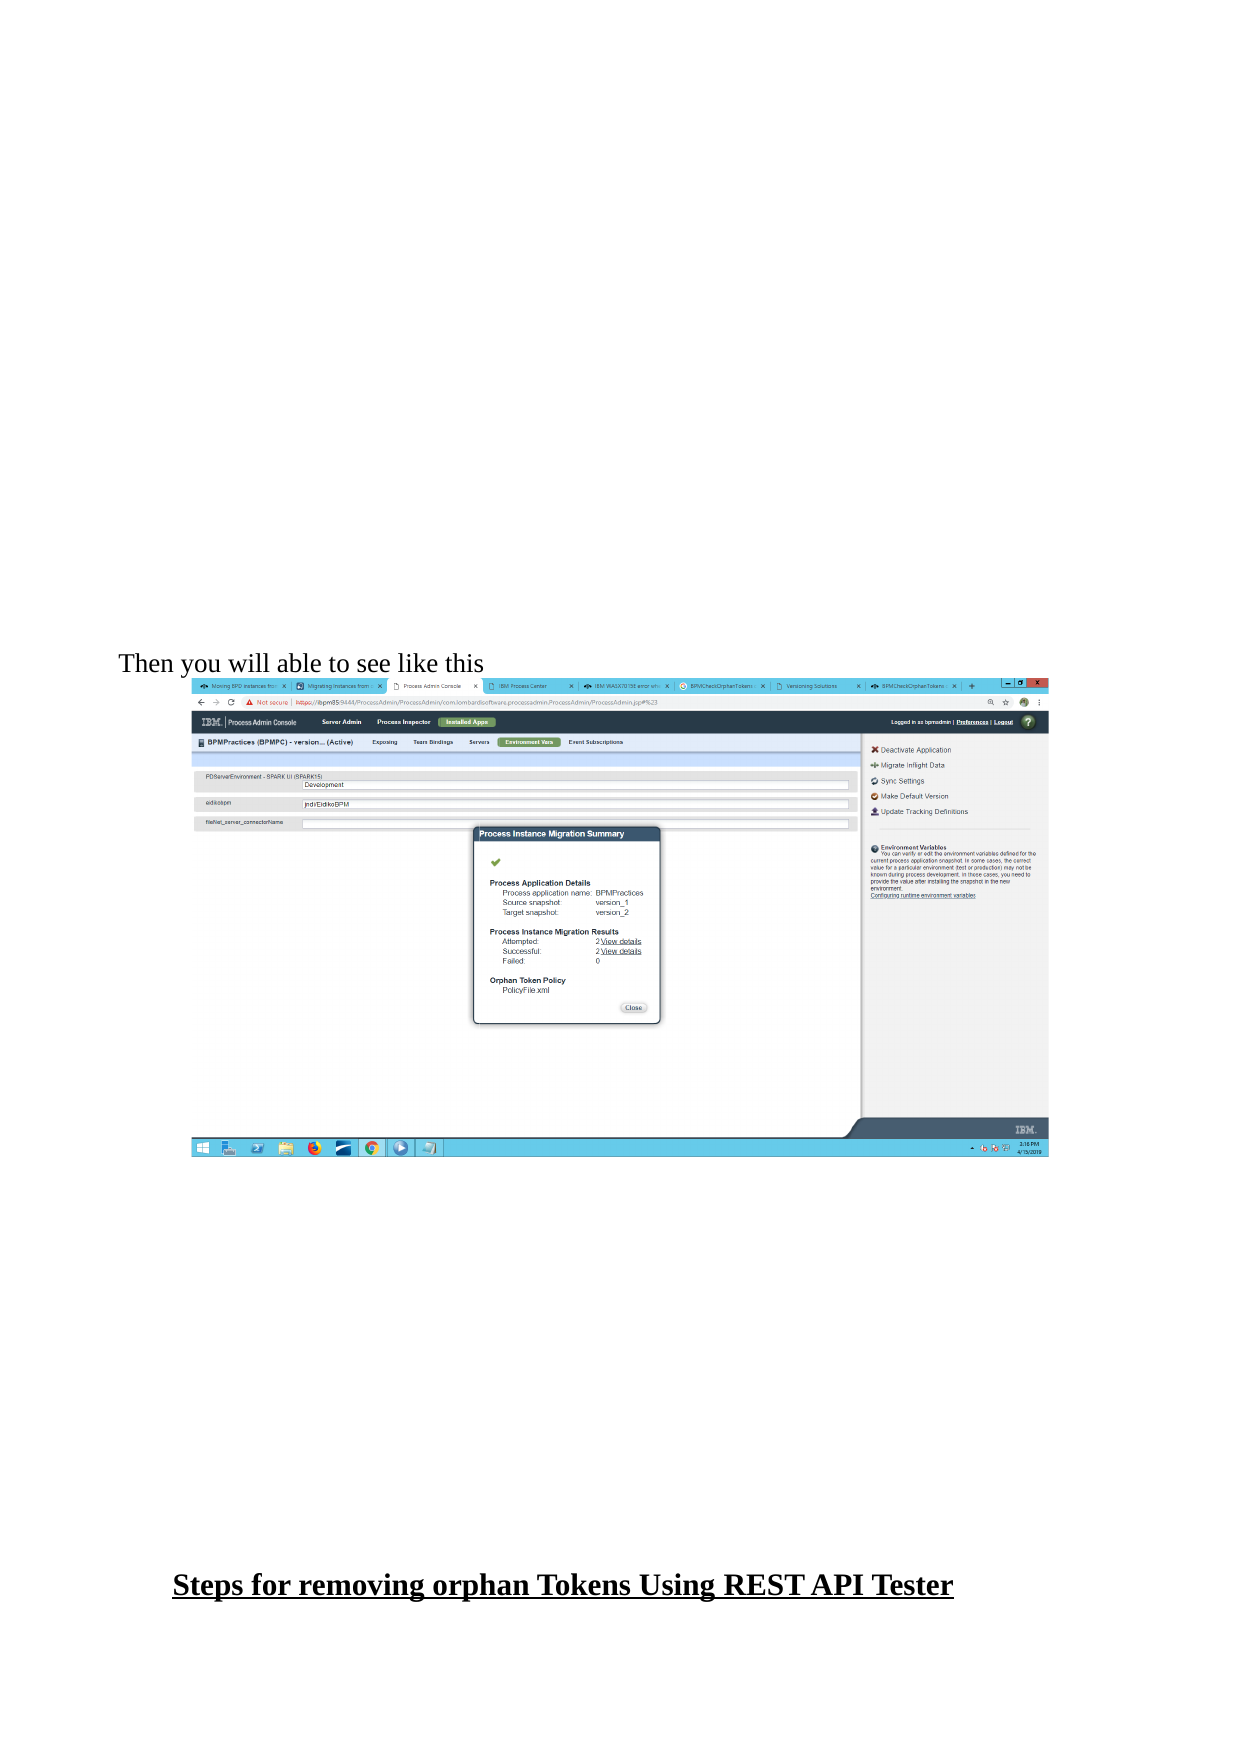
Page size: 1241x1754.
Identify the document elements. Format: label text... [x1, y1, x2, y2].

text Then you will able to see like this [118, 648, 1122, 679]
text Steps for removing orphan Tokens Using REST API Tester [118, 1566, 1122, 1602]
picture [191, 678, 1049, 1157]
